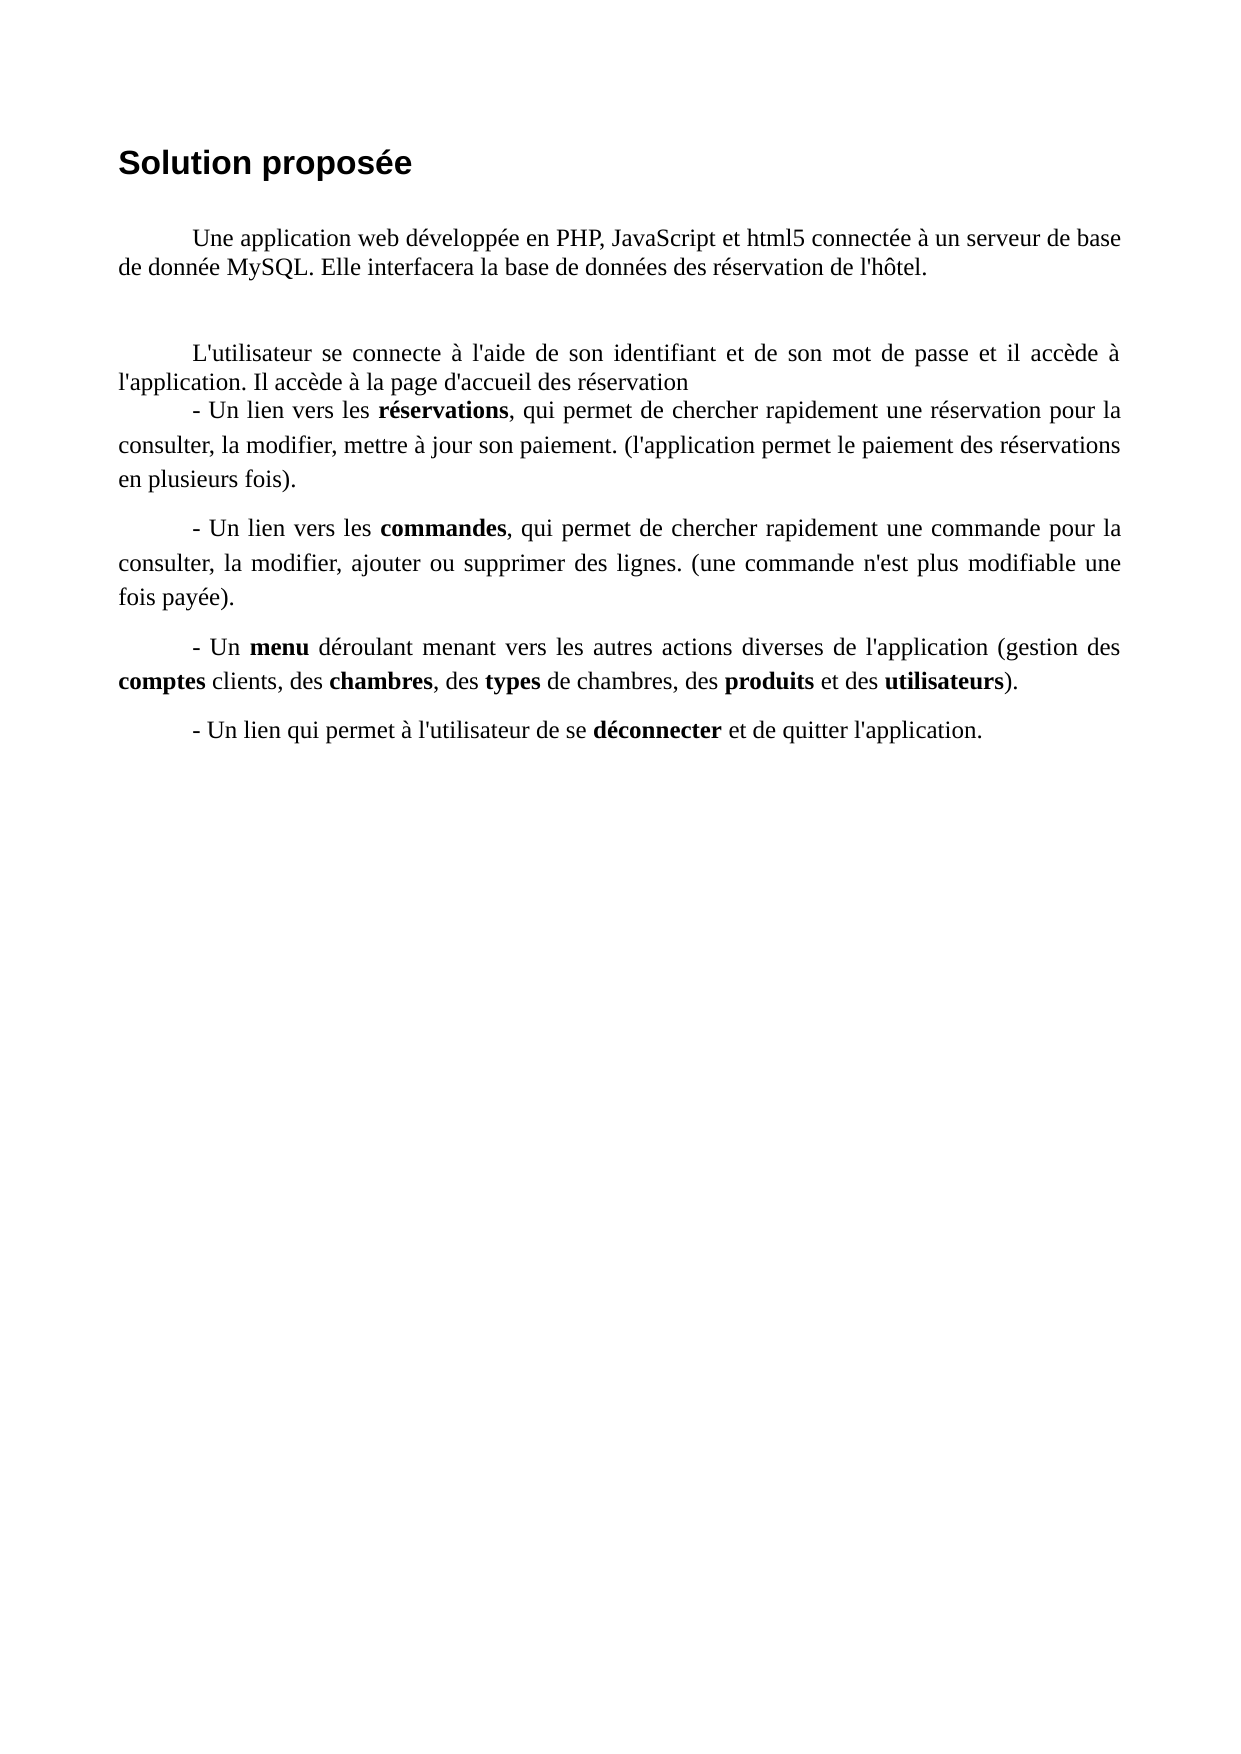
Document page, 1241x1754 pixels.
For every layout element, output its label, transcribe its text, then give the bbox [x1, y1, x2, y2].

text - Un lien vers les commandes, qui permet de chercher rapidement une commande pour la consulter, la modifier, ajouter ou supprimer des lignes. (une commande n'est plus modifiable une fois payée). [118, 513, 1122, 611]
text Une application web développée en PHP, JavaScript et html5 connectée à un serveur de base de donnée MySQL. Elle interfacera la base de données des réservation de l'hôtel. [118, 223, 1122, 281]
text - Un lien qui permet à l'utilisateur de se déconnecter et de quitter l'application. [118, 715, 1122, 744]
text - Un menu déroulant menant vers les autres actions diverses de l'application (gestion des comptes clients, des chambres, des types de chambres, des produits et des utilisateurs). [118, 632, 1122, 695]
subtitle Solution proposée [118, 143, 1122, 182]
text - Un lien vers les réservations, qui permet de chercher rapidement une réservation pour la consulter, la modifier, mettre à jour son paiement. (l'application permet le paiement des réservations en plusieurs fois). [118, 396, 1122, 493]
text L'utilisateur se connecte à l'aide de son identifiant et de son mot de passe et il accède à l'application. Il accède à la page d'accueil des réservation [118, 338, 1122, 396]
